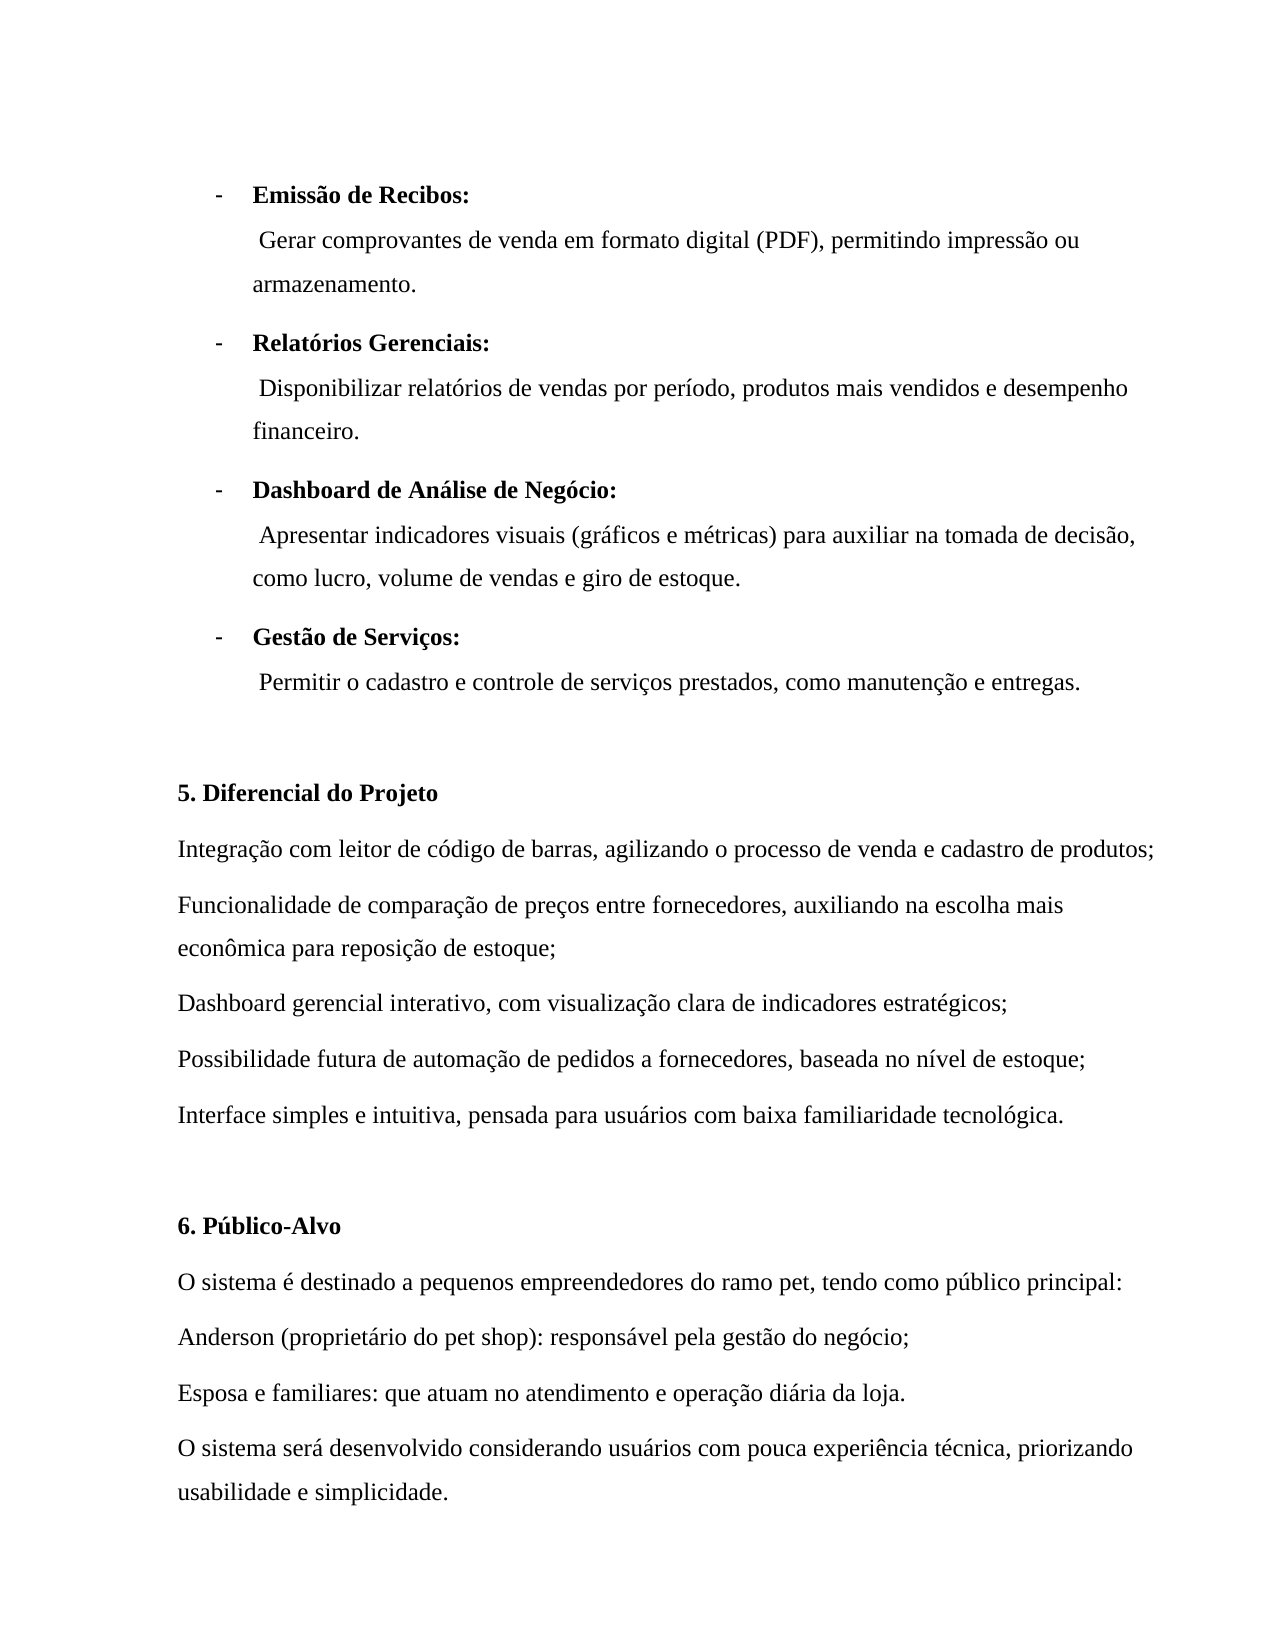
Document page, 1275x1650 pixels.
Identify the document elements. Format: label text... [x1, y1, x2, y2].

text O sistema é destinado a pequenos empreendedores do ramo pet, tendo como público principal: [177, 1267, 1157, 1295]
text Possibilidade futura de automação de pedidos a fornecedores, baseada no nível de estoque; [177, 1044, 1157, 1073]
text 6. Público-Alvo [177, 1211, 1157, 1240]
text Dashboard gerencial interativo, com visualização clara de indicadores estratégicos; [177, 988, 1157, 1017]
text Funcionalidade de comparação de preços entre fornecedores, auxiliando na escolha mais econômica para reposição de estoque; [177, 890, 1157, 962]
text Anderson (proprietário do pet shop): responsável pela gestão do negócio; [177, 1322, 1157, 1351]
list Relatórios Gerenciais: Disponibilizar relatórios de vendas por período, produtos mais vendidos e desempenho financeiro. [215, 324, 1157, 445]
list Dashboard de Análise de Negócio: Apresentar indicadores visuais (gráficos e métricas) para auxiliar na tomada de decisão, como lucro, volume de vendas e giro de estoque. [215, 472, 1157, 592]
text O sistema será desenvolvido considerando usuários com pouca experiência técnica, priorizando usabilidade e simplicidade. [177, 1433, 1157, 1505]
list Gestão de Serviços: Permitir o cadastro e controle de serviços prestados, como manutenção e entregas. [215, 619, 1157, 696]
text Interface simples e intuitiva, pensada para usuários com baixa familiaridade tecnológica. [177, 1100, 1157, 1128]
text 5. Diferencial do Projeto [177, 778, 1157, 807]
list Emissão de Recibos: Gerar comprovantes de venda em formato digital (PDF), permitindo impressão ou armazenamento. [215, 177, 1157, 297]
text Esposa e familiares: que atuam no atendimento e operação diária da loja. [177, 1378, 1157, 1407]
text Integração com leitor de código de barras, agilizando o processo de venda e cadastro de produtos; [177, 834, 1157, 863]
